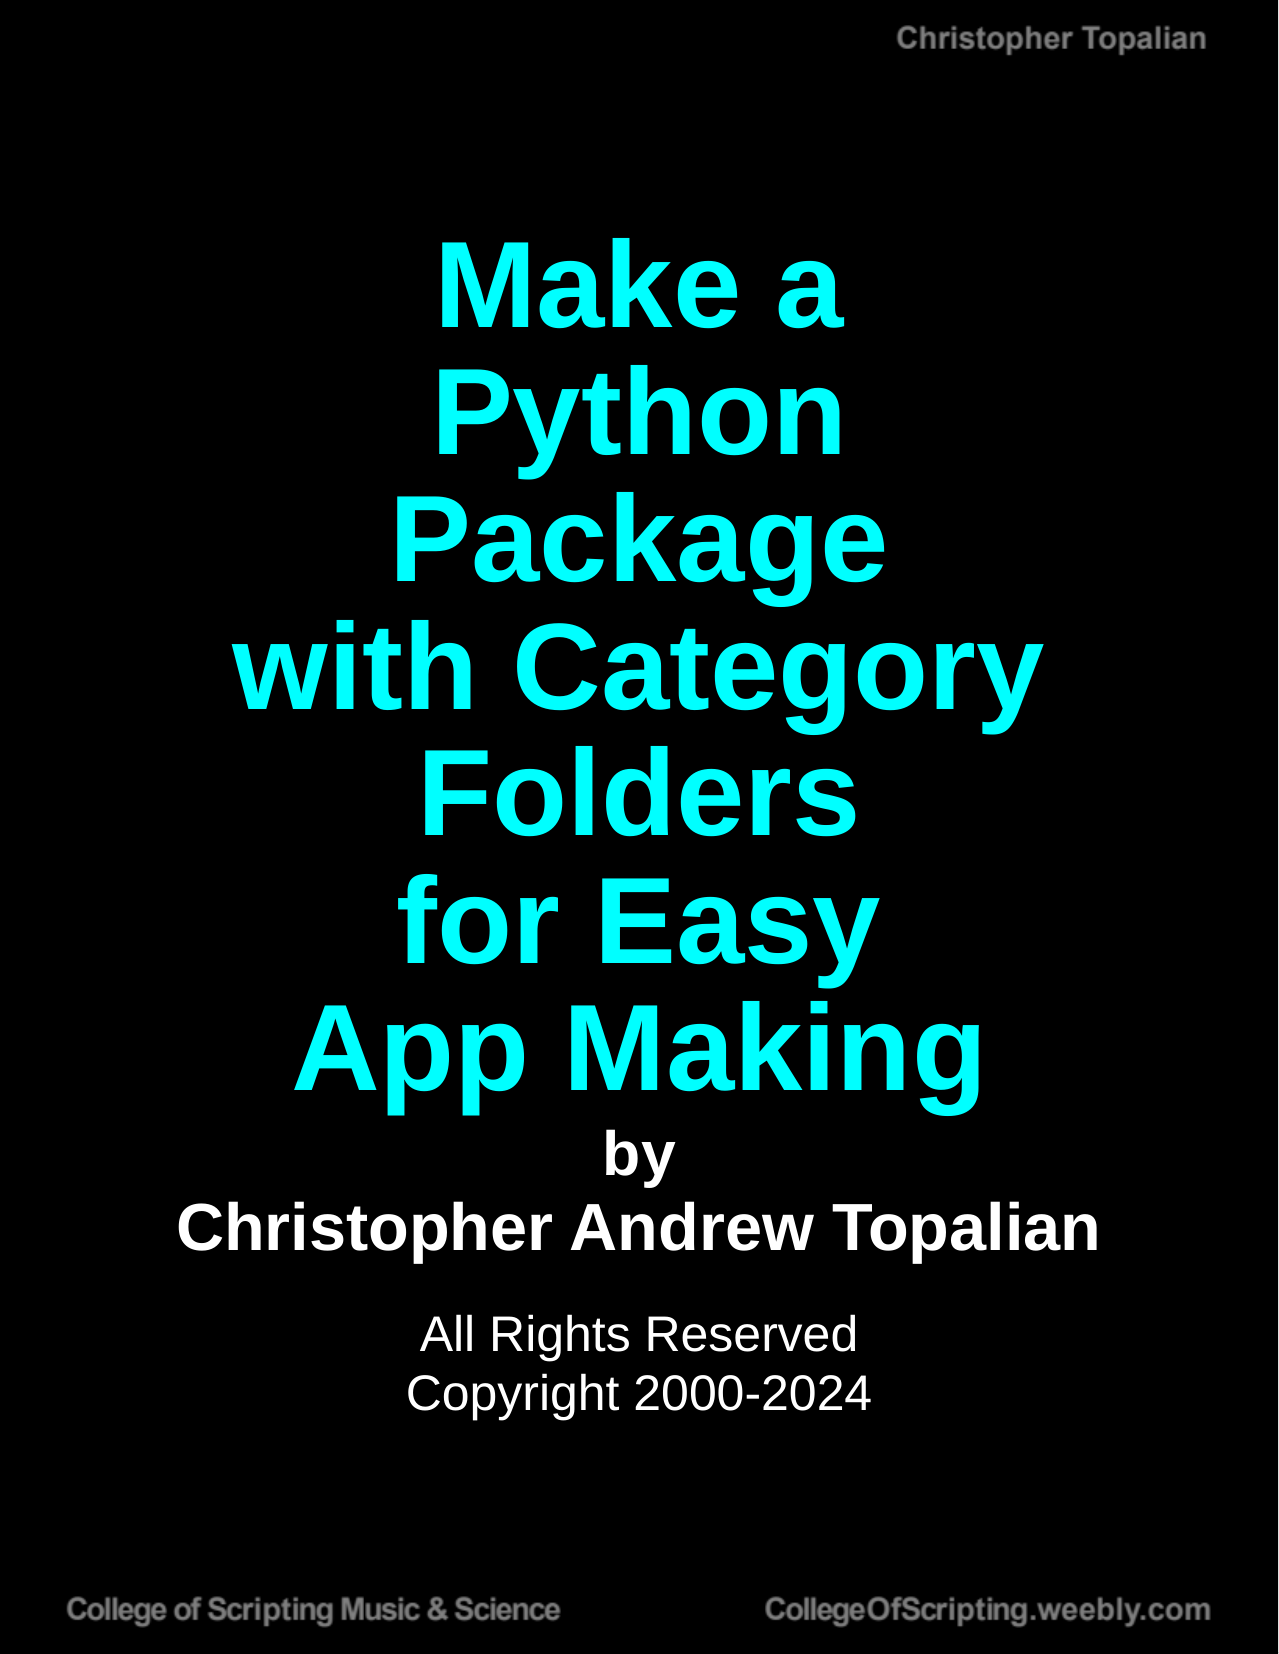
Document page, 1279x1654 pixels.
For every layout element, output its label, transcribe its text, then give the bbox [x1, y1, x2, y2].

text for Easy [75, 862, 1203, 989]
text Package [75, 480, 1203, 607]
text Copyright 2000-2024 [75, 1362, 1203, 1421]
text Christopher Andrew Topalian [75, 1188, 1203, 1265]
text with Category Folders [75, 607, 1203, 862]
text Python [75, 353, 1203, 480]
text App Making [75, 989, 1203, 1116]
text Make a [75, 226, 1203, 353]
text by [75, 1116, 1203, 1188]
text All Rights Reserved [75, 1303, 1203, 1362]
